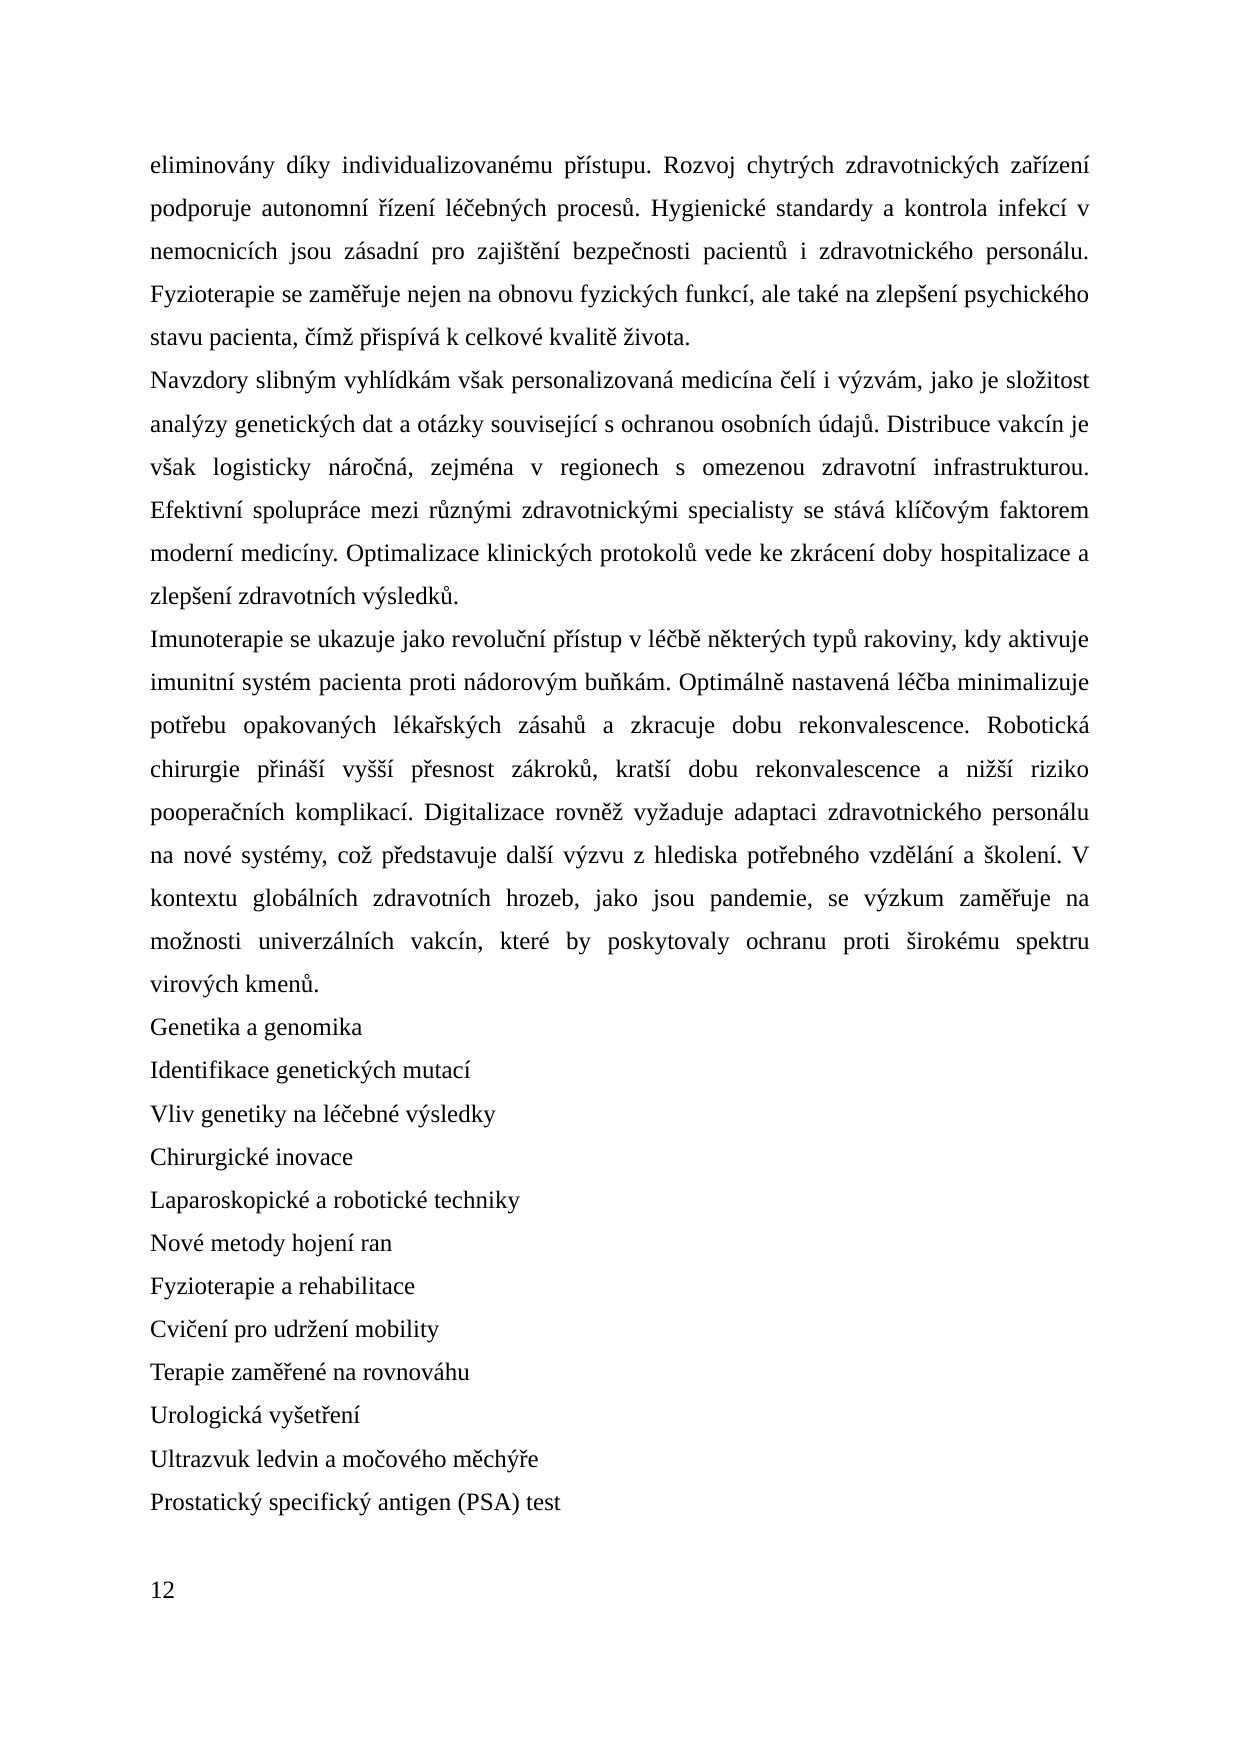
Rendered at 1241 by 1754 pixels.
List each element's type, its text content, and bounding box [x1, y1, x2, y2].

text Vliv genetiky na léčebné výsledky [150, 1099, 1090, 1127]
text Nové metody hojení ran [150, 1228, 1090, 1257]
text Chirurgické inovace [150, 1142, 1090, 1171]
text Laparoskopické a robotické techniky [150, 1185, 1090, 1214]
text Prostatický specifický antigen (PSA) test [150, 1487, 1090, 1516]
text Navzdory slibným vyhlídkám však personalizovaná medicína čelí i výzvám, jako je složitost analýzy genetických dat a otázky související s ochranou osobních údajů. Distribuce vakcín je však logisticky náročná, zejména v regionech s omezenou zdravotní infrastrukturou. Efektivní spolupráce mezi různými zdravotnickými specialisty se stává klíčovým faktorem moderní medicíny. Optimalizace klinických protokolů vede ke zkrácení doby hospitalizace a zlepšení zdravotních výsledků. [150, 366, 1090, 610]
text Urologická vyšetření [150, 1401, 1090, 1429]
text Cvičení pro udržení mobility [150, 1314, 1090, 1343]
text Identifikace genetických mutací [150, 1056, 1090, 1084]
text Imunoterapie se ukazuje jako revoluční přístup v léčbě některých typů rakoviny, kdy aktivuje imunitní systém pacienta proti nádorovým buňkám. Optimálně nastavená léčba minimalizuje potřebu opakovaných lékařských zásahů a zkracuje dobu rekonvalescence. Robotická chirurgie přináší vyšší přesnost zákroků, kratší dobu rekonvalescence a nižší riziko pooperačních komplikací. Digitalizace rovněž vyžaduje adaptaci zdravotnického personálu na nové systémy, což představuje další výzvu z hlediska potřebného vzdělání a školení. V kontextu globálních zdravotních hrozeb, jako jsou pandemie, se výzkum zaměřuje na možnosti univerzálních vakcín, které by poskytovaly ochranu proti širokému spektru virových kmenů. [150, 624, 1090, 998]
text Terapie zaměřené na rovnováhu [150, 1357, 1090, 1386]
text Ultrazvuk ledvin a močového měchýře [150, 1444, 1090, 1472]
text eliminovány díky individualizovanému přístupu. Rozvoj chytrých zdravotnických zařízení podporuje autonomní řízení léčebných procesů. Hygienické standardy a kontrola infekcí v nemocnicích jsou zásadní pro zajištění bezpečnosti pacientů i zdravotnického personálu. Fyzioterapie se zaměřuje nejen na obnovu fyzických funkcí, ale také na zlepšení psychického stavu pacienta, čímž přispívá k celkové kvalitě života. [150, 150, 1090, 351]
text Genetika a genomika [150, 1012, 1090, 1041]
text Fyzioterapie a rehabilitace [150, 1271, 1090, 1300]
